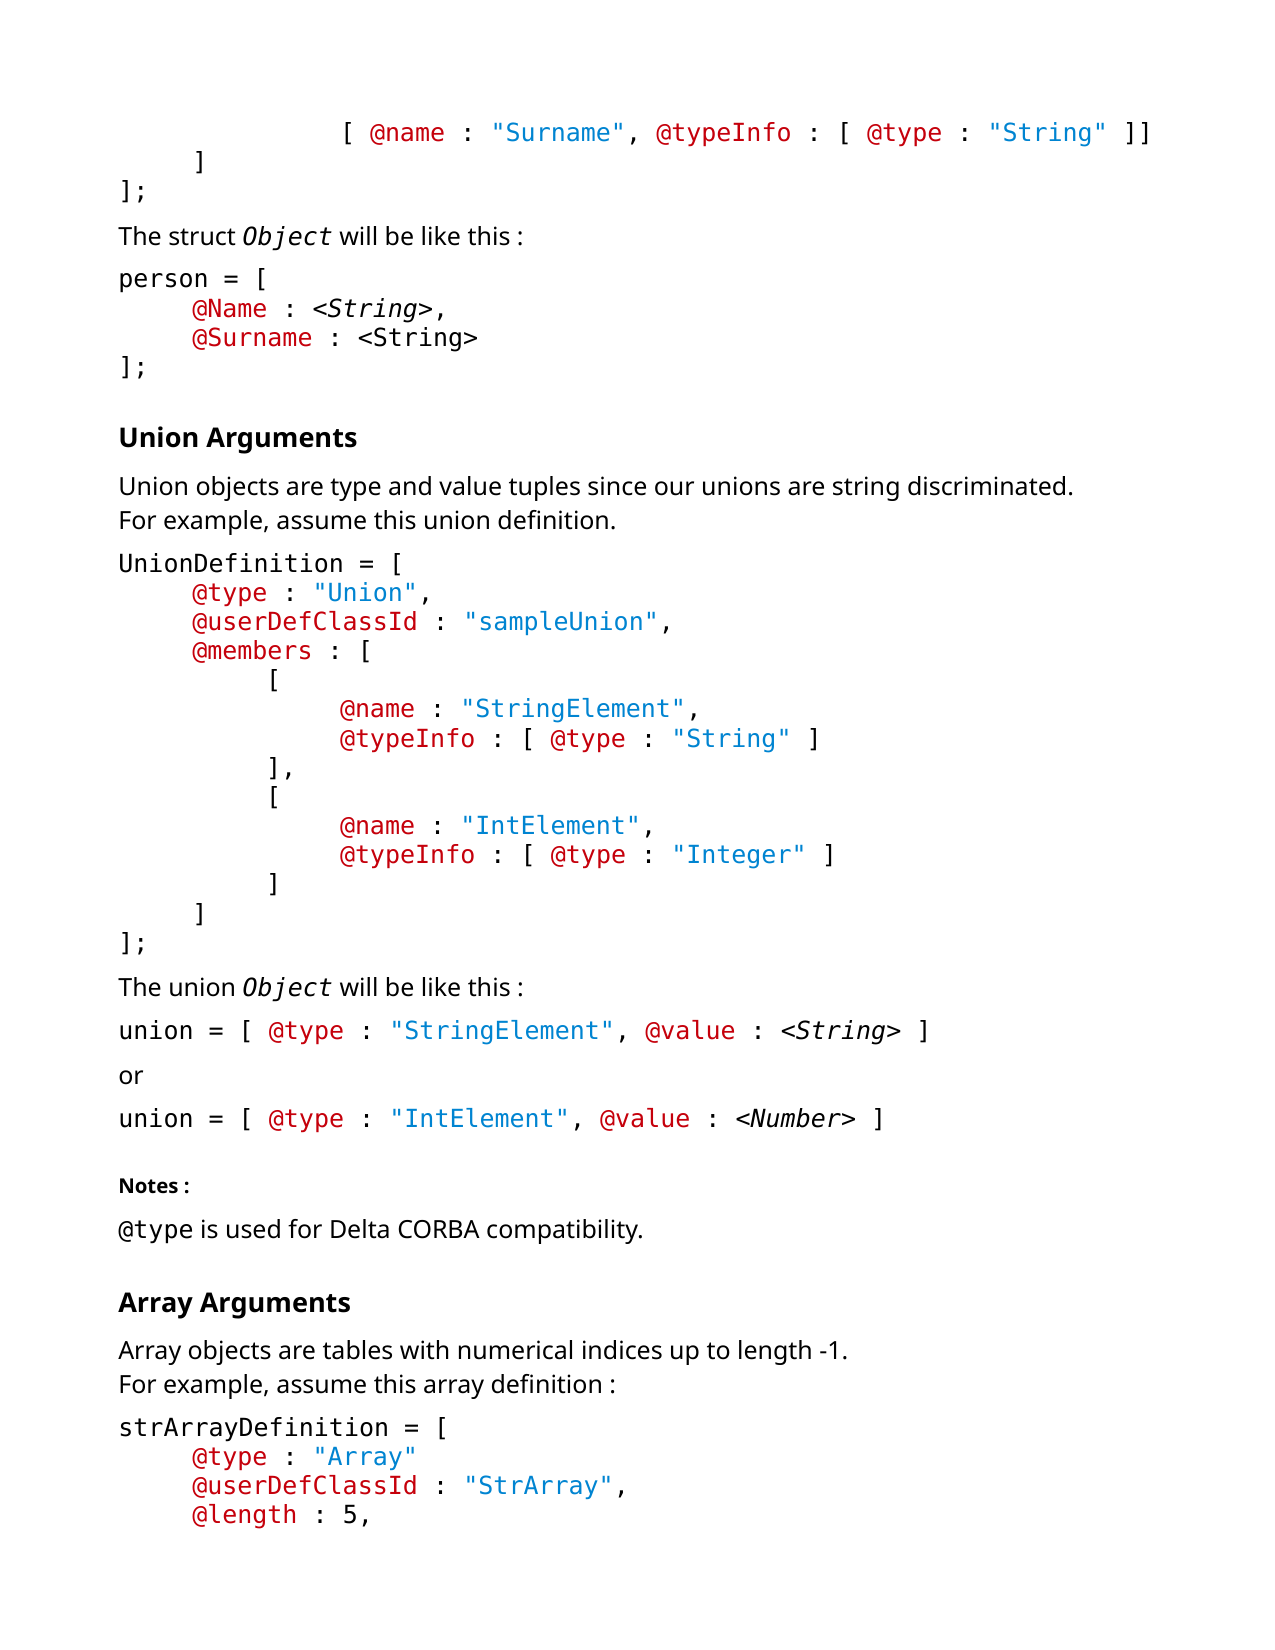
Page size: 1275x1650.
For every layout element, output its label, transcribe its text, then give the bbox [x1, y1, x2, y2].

text UnionDefinition = [ @type : "Union", @userDefClassId : "sampleUnion", @members : [ [ @name : "StringElement", @typeInfo : [ @type : "String" ] ], [ @name : "IntElement", @typeInfo : [ @type : "Integer" ] ] ] ]; [118, 549, 1157, 957]
subtitle Notes : [118, 1171, 1157, 1199]
text strArrayDefinition = [ @type : "Array" @userDefClassId : "StrArray", @length : 5, [118, 1413, 1157, 1530]
text union = [ @type : "StringElement", @value : <String> ] [118, 1016, 1157, 1045]
subtitle Array Arguments [118, 1283, 1157, 1320]
text person = [ @Name : <String>, @Surname : <String> ]; [118, 265, 1157, 381]
text The union Object will be like this : [118, 970, 1157, 1004]
text The struct Object will be like this : [118, 218, 1157, 252]
text Union objects are type and value tuples since our unions are string discriminated. For example, assume this union definition. [118, 468, 1157, 536]
subtitle Union Arguments [118, 419, 1157, 456]
text union = [ @type : "IntElement", @value : <Number> ] [118, 1104, 1157, 1134]
text or [118, 1058, 1157, 1092]
text Array objects are tables with numerical indices up to length -1. For example, assume this array definition : [118, 1332, 1157, 1401]
text [ @name : "Surname", @typeInfo : [ @type : "String" ]] ] ]; [118, 118, 1157, 206]
text @type is used for Delta CORBA compatibility. [118, 1211, 1157, 1246]
